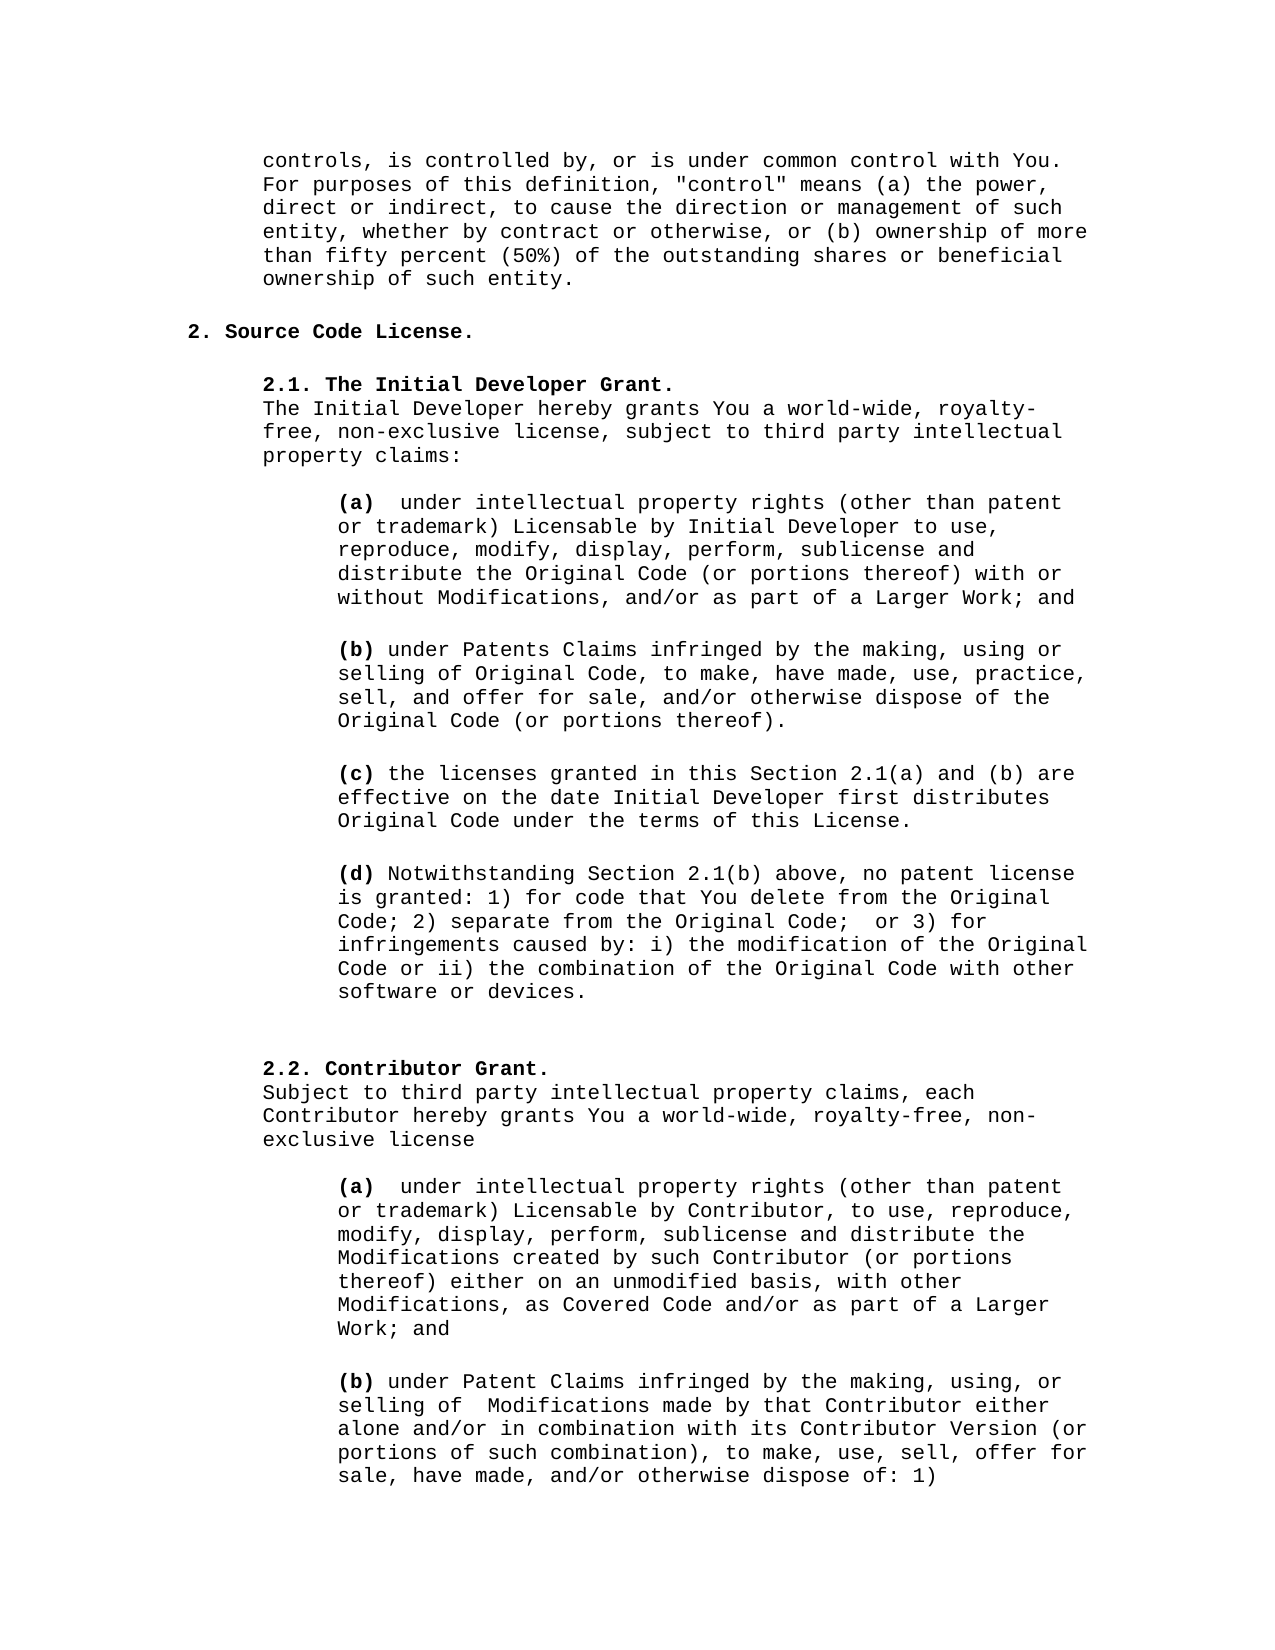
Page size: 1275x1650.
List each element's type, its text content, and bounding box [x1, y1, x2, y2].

text 2.1. The Initial Developer Grant. The Initial Developer hereby grants You a world-wide, royalty-free, non-exclusive license, subject to third party intellectual property claims: [262, 374, 1087, 468]
text (b) under Patent Claims infringed by the making, using, or selling of Modifications made by that Contributor either alone and/or in combination with its Contributor Version (or portions of such combination), to make, use, sell, offer for sale, have made, and/or otherwise dispose of: 1) [337, 1371, 1087, 1489]
text 2. Source Code License. [187, 321, 1087, 345]
text 2.2. Contributor Grant. Subject to third party intellectual property claims, each Contributor hereby grants You a world-wide, royalty-free, non-exclusive license [262, 1058, 1087, 1153]
text (a) under intellectual property rights (other than patent or trademark) Licensable by Contributor, to use, reproduce, modify, display, perform, sublicense and distribute the Modifications created by such Contributor (or portions thereof) either on an unmodified basis, with other Modifications, as Covered Code and/or as part of a Larger Work; and [337, 1153, 1087, 1342]
text (d) Notwithstanding Section 2.1(b) above, no patent license is granted: 1) for code that You delete from the Original Code; 2) separate from the Original Code; or 3) for infringements caused by: i) the modification of the Original Code or ii) the combination of the Original Code with other software or devices. [337, 863, 1087, 1029]
text (b) under Patents Claims infringed by the making, using or selling of Original Code, to make, have made, use, practice, sell, and offer for sale, and/or otherwise dispose of the Original Code (or portions thereof). [337, 639, 1087, 734]
text (a) under intellectual property rights (other than patent or trademark) Licensable by Initial Developer to use, reproduce, modify, display, perform, sublicense and distribute the Original Code (or portions thereof) with or without Modifications, and/or as part of a Larger Work; and [337, 468, 1087, 610]
text controls, is controlled by, or is under common control with You. For purposes of this definition, "control" means (a) the power, direct or indirect, to cause the direction or management of such entity, whether by contract or otherwise, or (b) ownership of more than fifty percent (50%) of the outstanding shares or beneficial ownership of such entity. [262, 150, 1087, 292]
text (c) the licenses granted in this Section 2.1(a) and (b) are effective on the date Initial Developer first distributes Original Code under the terms of this License. [337, 763, 1087, 834]
